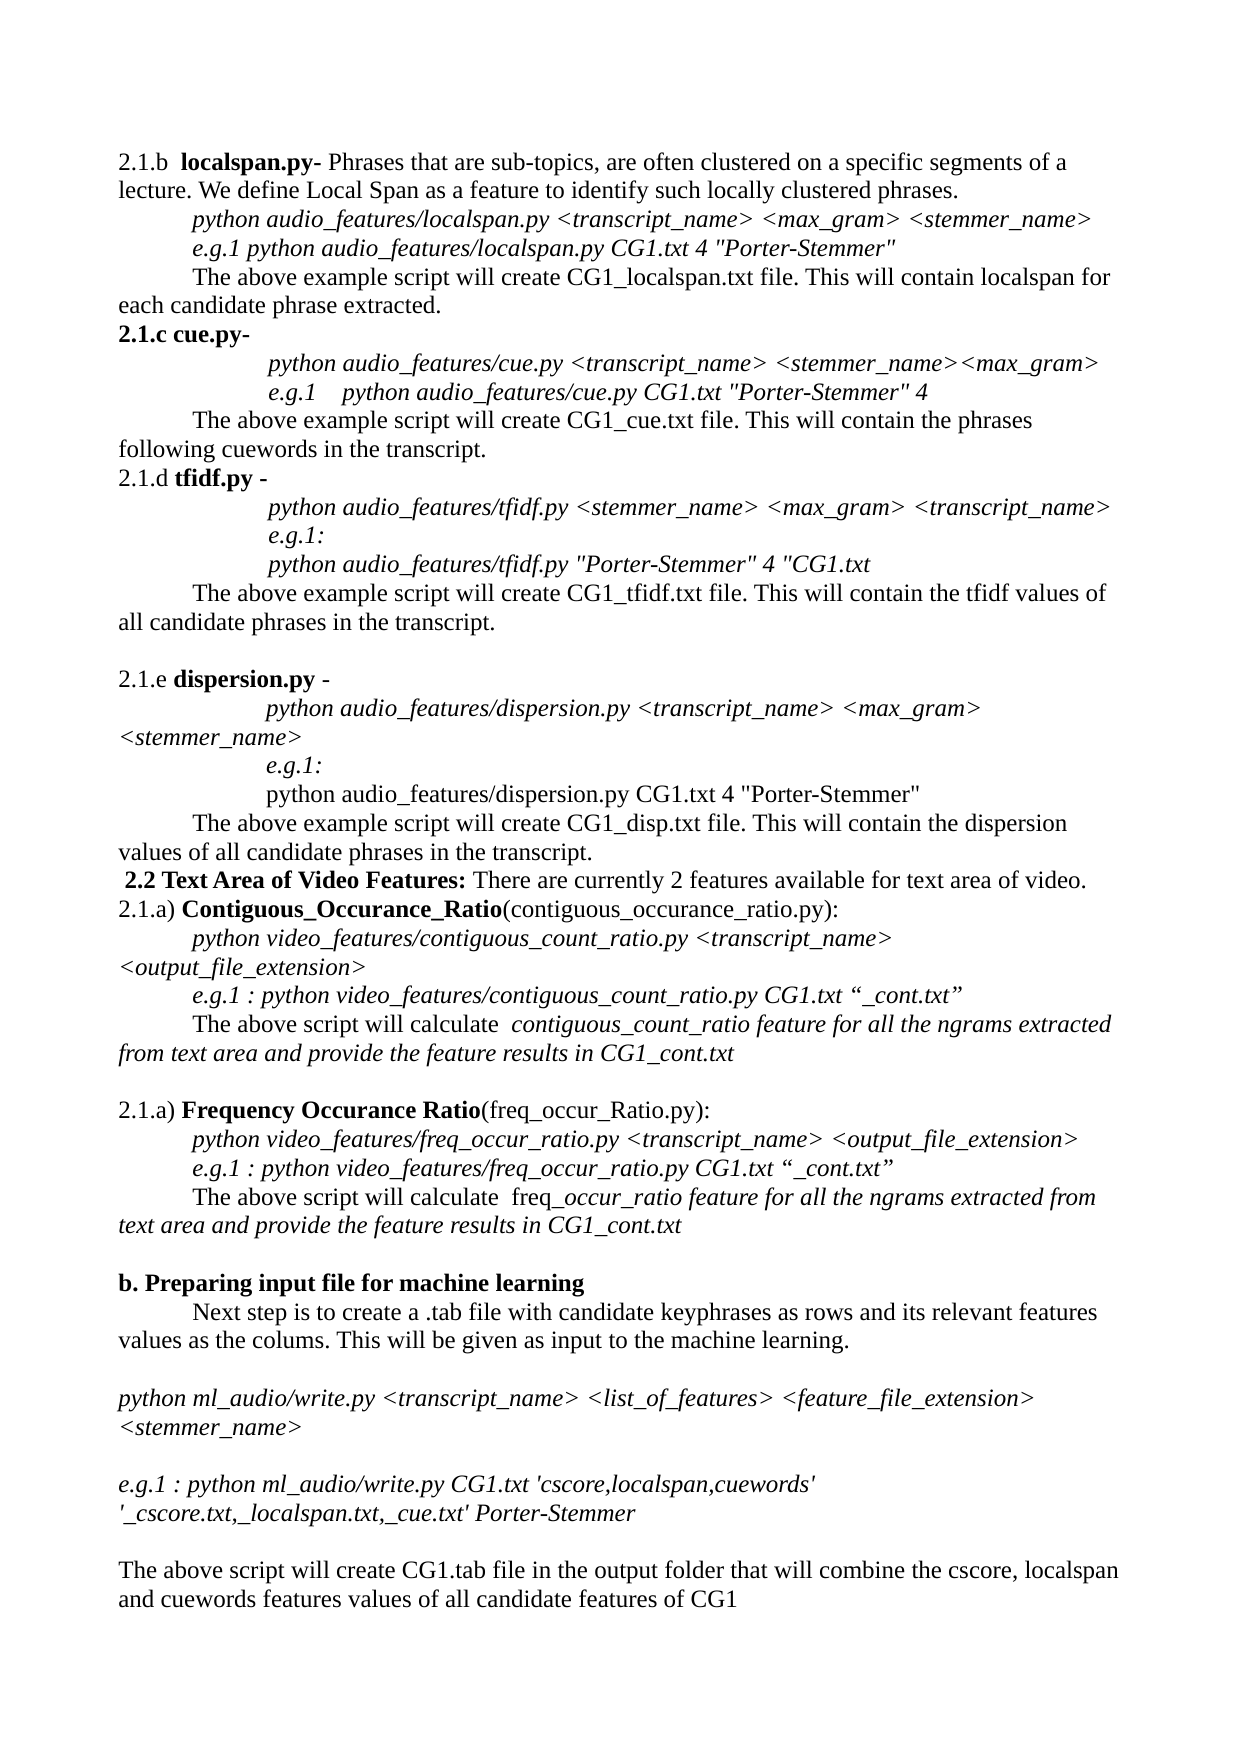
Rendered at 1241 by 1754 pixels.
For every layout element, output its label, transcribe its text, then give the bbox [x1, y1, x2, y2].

text The above script will calculate contiguous_count_ratio feature for all the ngrams extracted from text area and provide the feature results in CG1_cont.txt [118, 1009, 1122, 1067]
list e.g.1: [231, 521, 1122, 549]
text 2.1.b localspan.py- Phrases that are sub-topics, are often clustered on a specific segments of a lecture. We define Local Span as a feature to identify such locally clustered phrases. [118, 147, 1122, 204]
text The above script will create CG1.tab file in the output folder that will combine the cscore, localspan and cuewords features values of all candidate features of CG1 [118, 1556, 1122, 1613]
text b. Preparing input file for machine learning [118, 1268, 1122, 1297]
text 2.1.e dispersion.py - [118, 664, 1122, 693]
text python ml_audio/write.py <transcript_name> <list_of_features> <feature_file_extension> <stemmer_name> [118, 1383, 1122, 1441]
text e.g.1 : python video_features/freq_occur_ratio.py CG1.txt “_cont.txt” [118, 1153, 1122, 1182]
list python audio_features/cue.py <transcript_name> <stemmer_name><max_gram> [231, 348, 1122, 377]
text 2.2 Text Area of Video Features: There are currently 2 features available for text area of video. [118, 866, 1122, 894]
text The above example script will create CG1_cue.txt file. This will contain the phrases following cuewords in the transcript. [118, 406, 1122, 463]
text e.g.1: [118, 751, 1122, 779]
text e.g.1 : python ml_audio/write.py CG1.txt 'cscore,localspan,cuewords' '_cscore.txt,_localspan.txt,_cue.txt' Porter-Stemmer [118, 1469, 1122, 1527]
text 2.1.d tfidf.py - [118, 463, 1122, 492]
text The above example script will create CG1_tfidf.txt file. This will contain the tfidf values of all candidate phrases in the transcript. [118, 578, 1122, 636]
text python video_features/contiguous_count_ratio.py <transcript_name> <output_file_extension> [118, 923, 1122, 981]
list python audio_features/tfidf.py "Porter-Stemmer" 4 "CG1.txt [231, 549, 1122, 578]
text 2.1.a) Frequency Occurance Ratio(freq_occur_Ratio.py): [118, 1096, 1122, 1124]
text python audio_features/dispersion.py CG1.txt 4 "Porter-Stemmer" [118, 779, 1122, 808]
text Next step is to create a .tab file with candidate keyphrases as rows and its relevant features values as the colums. This will be given as input to the machine learning. [118, 1297, 1122, 1354]
text python audio_features/localspan.py <transcript_name> <max_gram> <stemmer_name> [118, 204, 1122, 233]
text The above example script will create CG1_localspan.txt file. This will contain localspan for each candidate phrase extracted. [118, 262, 1122, 319]
list python audio_features/tfidf.py <stemmer_name> <max_gram> <transcript_name> [231, 492, 1122, 521]
text The above example script will create CG1_disp.txt file. This will contain the dispersion values of all candidate phrases in the transcript. [118, 808, 1122, 866]
text 2.1.c cue.py- [118, 319, 1122, 348]
text 2.1.a) Contiguous_Occurance_Ratio(contiguous_occurance_ratio.py): [118, 894, 1122, 923]
text e.g.1 python audio_features/localspan.py CG1.txt 4 "Porter-Stemmer" [118, 233, 1122, 262]
list e.g.1 python audio_features/cue.py CG1.txt "Porter-Stemmer" 4 [231, 377, 1122, 406]
text python audio_features/dispersion.py <transcript_name> <max_gram> <stemmer_name> [118, 693, 1122, 751]
text python video_features/freq_occur_ratio.py <transcript_name> <output_file_extension> [118, 1124, 1122, 1153]
text e.g.1 : python video_features/contiguous_count_ratio.py CG1.txt “_cont.txt” [118, 981, 1122, 1009]
text The above script will calculate freq_occur_ratio feature for all the ngrams extracted from text area and provide the feature results in CG1_cont.txt [118, 1182, 1122, 1239]
